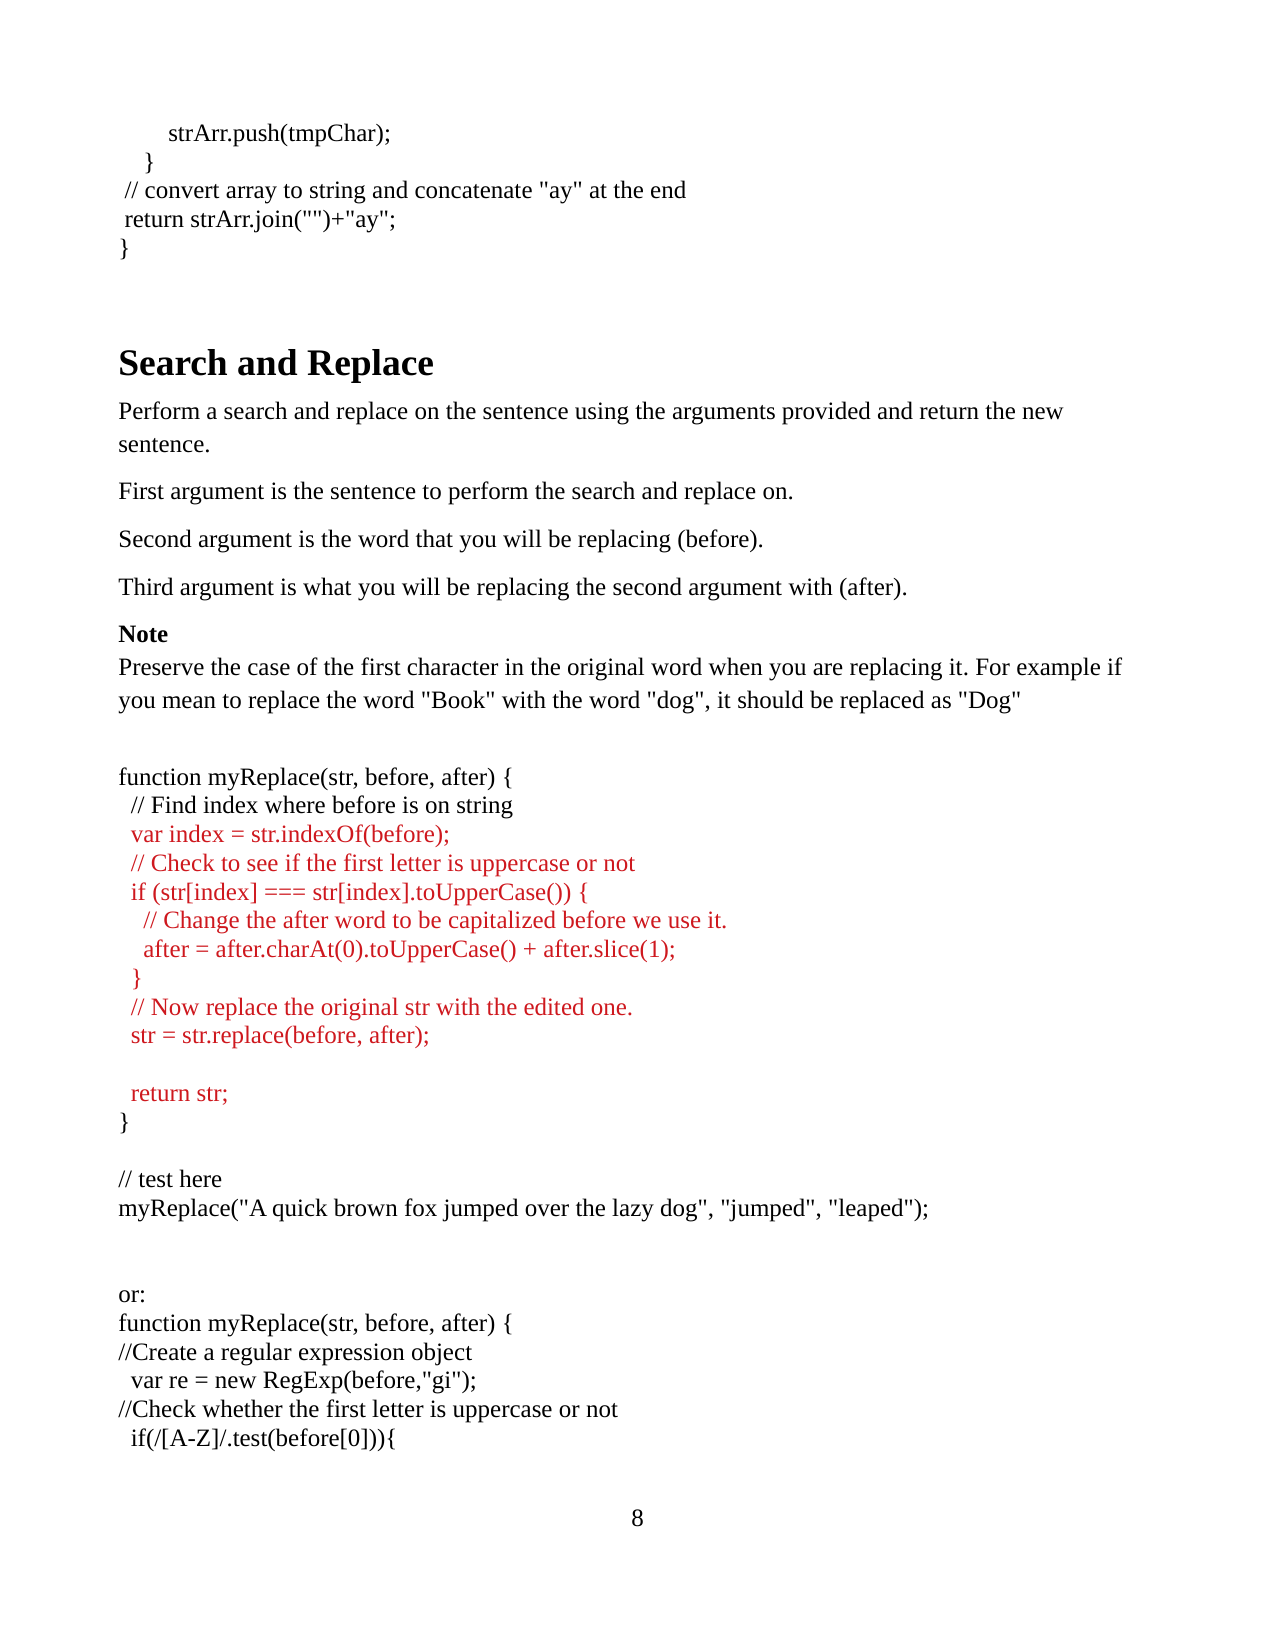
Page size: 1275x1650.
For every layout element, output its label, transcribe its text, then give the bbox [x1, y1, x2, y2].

text Third argument is what you will be replacing the second argument with (after). [118, 572, 1157, 600]
text var index = str.indexOf(before); [118, 819, 1157, 848]
text // Check to see if the first letter is uppercase or not [118, 848, 1157, 877]
text //Create a regular expression object [118, 1337, 1157, 1365]
text // convert array to string and concatenate "ay" at the end [118, 176, 1157, 204]
text function myReplace(str, before, after) { [118, 1308, 1157, 1337]
text } [118, 147, 1157, 176]
text // Find index where before is on string [118, 790, 1157, 819]
text } [118, 963, 1157, 992]
text // Now replace the original str with the edited one. [118, 992, 1157, 1020]
text if (str[index] === str[index].toUpperCase()) { [118, 877, 1157, 905]
text Second argument is the word that you will be replacing (before). [118, 524, 1157, 553]
text Perform a search and replace on the sentence using the arguments provided and return the new sentence. [118, 396, 1157, 458]
text // test here [118, 1164, 1157, 1193]
text //Check whether the first letter is uppercase or not [118, 1394, 1157, 1423]
text if(/[A-Z]/.test(before[0])){ [118, 1423, 1157, 1452]
text } [118, 233, 1157, 262]
text return str; [118, 1078, 1157, 1107]
text return strArr.join("")+"ay"; [118, 204, 1157, 233]
text First argument is the sentence to perform the search and replace on. [118, 476, 1157, 505]
text str = str.replace(before, after); [118, 1020, 1157, 1049]
text var re = new RegExp(before,"gi"); [118, 1365, 1157, 1394]
text strArr.push(tmpChar); [118, 118, 1157, 147]
text // Change the after word to be capitalized before we use it. [118, 905, 1157, 934]
text after = after.charAt(0).toUpperCase() + after.slice(1); [118, 934, 1157, 963]
subtitle Search and Replace [118, 340, 1157, 383]
text or: [118, 1279, 1157, 1308]
text myReplace("A quick brown fox jumped over the lazy dog", "jumped", "leaped"); [118, 1193, 1157, 1222]
text function myReplace(str, before, after) { [118, 762, 1157, 790]
text Note Preserve the case of the first character in the original word when you are replacing it. For example if you mean to replace the word "Book" with the word "dog", it should be replaced as "Dog" [118, 619, 1157, 714]
text } [118, 1107, 1157, 1135]
